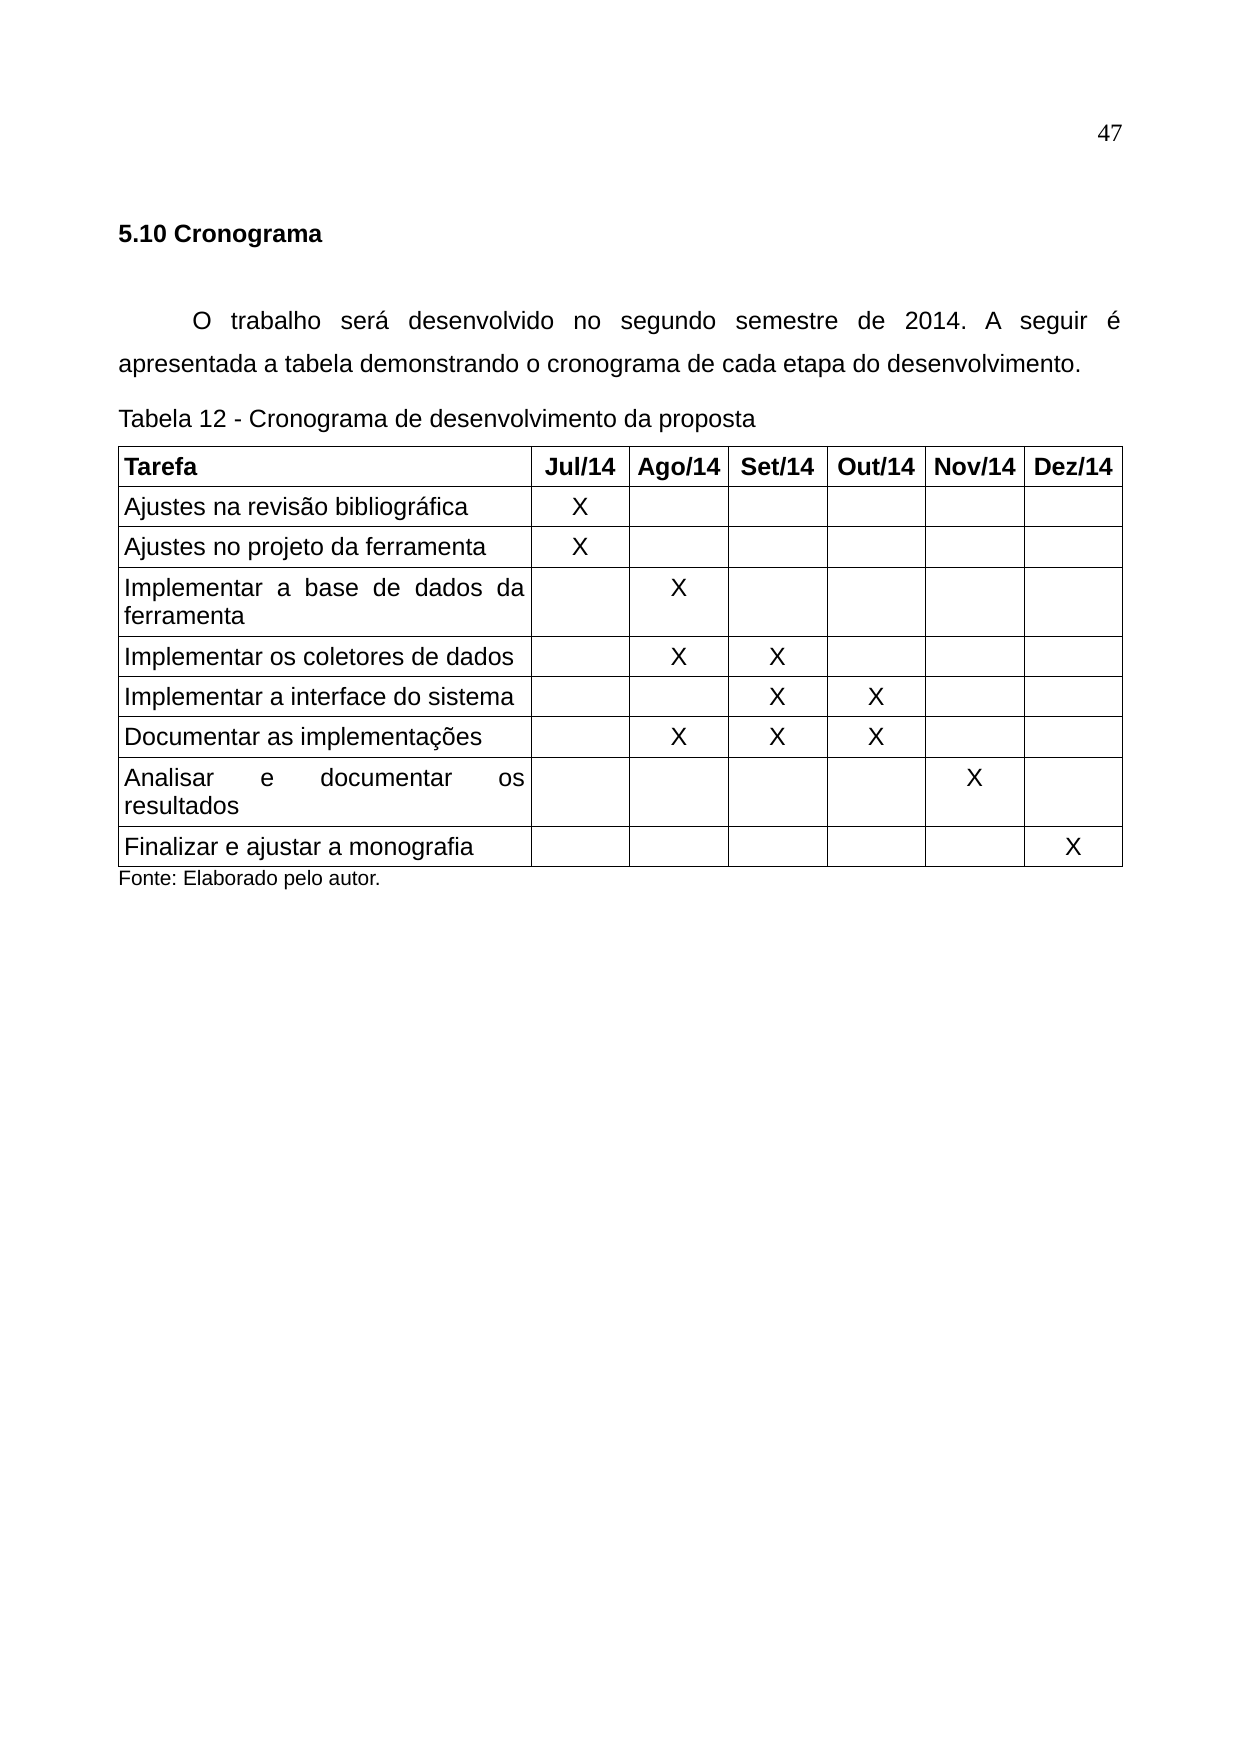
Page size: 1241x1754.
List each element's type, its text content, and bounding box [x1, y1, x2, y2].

table_cell [926, 717, 1024, 757]
table_cell [926, 568, 1024, 636]
table_cell X [630, 568, 728, 636]
table_cell Analisar e documentar os resultados [119, 758, 531, 826]
table_cell [1025, 717, 1122, 757]
table_cell X [729, 677, 827, 716]
table_cell [729, 827, 827, 866]
table_header Set/14 [729, 447, 827, 486]
table_cell [729, 527, 827, 567]
table_cell [828, 827, 925, 866]
table_cell [828, 487, 925, 526]
table_cell X [828, 717, 925, 757]
table_cell [1025, 487, 1122, 526]
table_cell [926, 827, 1024, 866]
table_cell [630, 527, 728, 567]
table_cell X [729, 717, 827, 757]
table_cell Finalizar e ajustar a monografia [119, 827, 531, 866]
table_cell X [630, 717, 728, 757]
table_cell [729, 758, 827, 826]
table_cell Implementar a base de dados da ferramenta [119, 568, 531, 636]
table_cell [926, 487, 1024, 526]
table_cell Ajustes no projeto da ferramenta [119, 527, 531, 567]
table_cell [630, 677, 728, 716]
table_cell [926, 527, 1024, 567]
table_header Out/14 [828, 447, 925, 486]
table_header Dez/14 [1025, 447, 1122, 486]
table_cell [532, 677, 629, 716]
table_header Jul/14 [532, 447, 629, 486]
table_cell [630, 758, 728, 826]
table_cell [1025, 758, 1122, 826]
text 5.10 Cronograma [118, 219, 1122, 248]
table_cell [532, 827, 629, 866]
table_cell X [630, 637, 728, 676]
table_cell [828, 568, 925, 636]
table_cell Implementar a interface do sistema [119, 677, 531, 716]
table_cell [532, 717, 629, 757]
table_cell X [532, 527, 629, 567]
table_cell Documentar as implementações [119, 717, 531, 757]
table_cell [1025, 677, 1122, 716]
table_cell [828, 637, 925, 676]
text Tabela 12 - Cronograma de desenvolvimento da proposta [118, 404, 1122, 433]
table_cell [926, 677, 1024, 716]
table_cell X [1025, 827, 1122, 866]
table_cell [532, 637, 629, 676]
table_cell Implementar os coletores de dados [119, 637, 531, 676]
table_cell [828, 527, 925, 567]
table_cell [729, 568, 827, 636]
table_cell [1025, 568, 1122, 636]
table_header Ago/14 [630, 447, 728, 486]
table_cell [828, 758, 925, 826]
table_cell [729, 487, 827, 526]
table_header Tarefa [119, 447, 531, 486]
table_cell X [729, 637, 827, 676]
table_cell [532, 568, 629, 636]
table_cell [1025, 527, 1122, 567]
text Fonte: Elaborado pelo autor. [118, 867, 1122, 890]
table_cell X [828, 677, 925, 716]
table_cell [630, 487, 728, 526]
table_cell [630, 827, 728, 866]
table_cell X [926, 758, 1024, 826]
table_cell Ajustes na revisão bibliográfica [119, 487, 531, 526]
table_cell [1025, 637, 1122, 676]
text O trabalho será desenvolvido no segundo semestre de 2014. A seguir é apresentada a tabela demonstrando o cronograma de cada etapa do desenvolvimento. [118, 306, 1122, 378]
table_cell X [532, 487, 629, 526]
table_cell [532, 758, 629, 826]
table_cell [926, 637, 1024, 676]
table_header Nov/14 [926, 447, 1024, 486]
